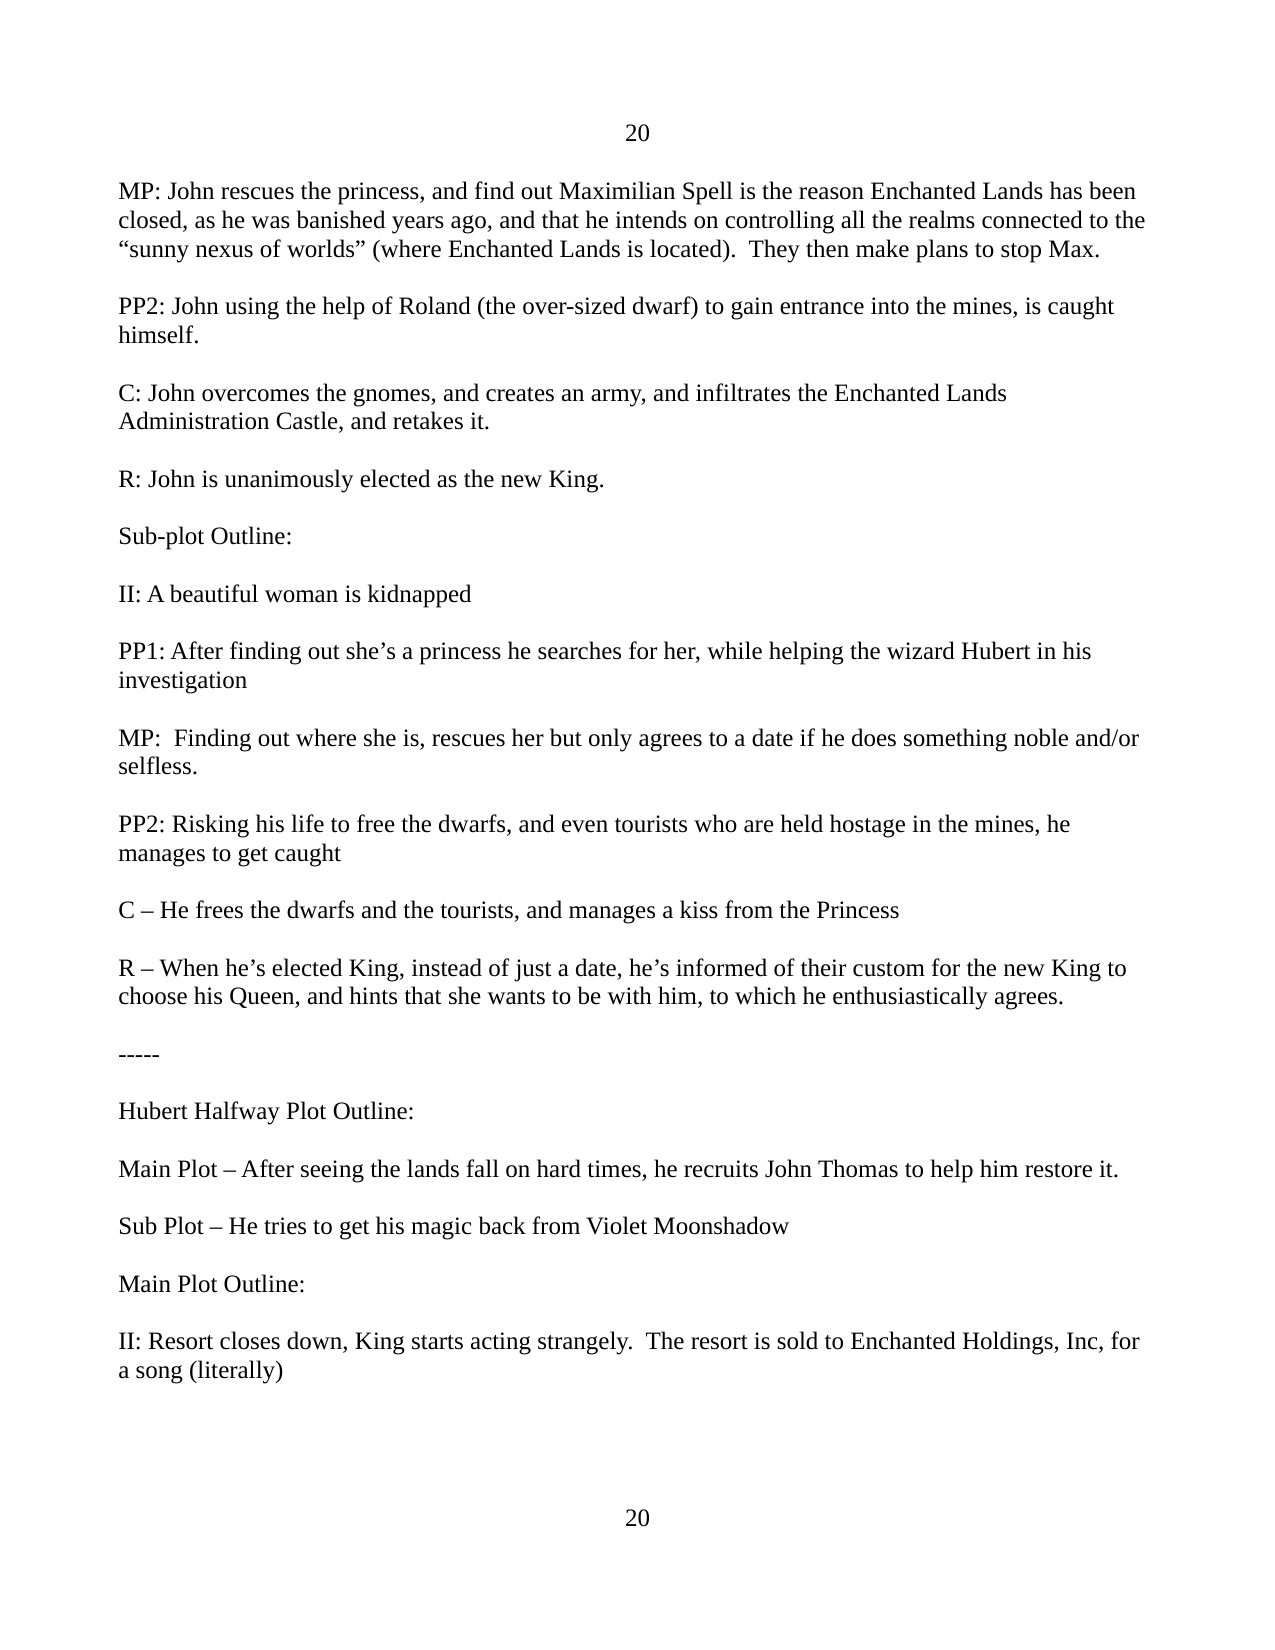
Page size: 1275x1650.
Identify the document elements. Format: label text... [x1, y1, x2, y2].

text Main Plot Outline: [118, 1269, 1157, 1298]
text C: John overcomes the gnomes, and creates an army, and infiltrates the Enchanted Lands Administration Castle, and retakes it. [118, 378, 1157, 435]
text II: A beautiful woman is kidnapped [118, 579, 1157, 608]
text Hubert Halfway Plot Outline: [118, 1096, 1157, 1125]
text Sub-plot Outline: [118, 521, 1157, 550]
text Sub Plot – He tries to get his magic back from Violet Moonshadow [118, 1211, 1157, 1240]
text C – He frees the dwarfs and the tourists, and manages a kiss from the Princess [118, 895, 1157, 924]
text II: Resort closes down, King starts acting strangely. The resort is sold to Enchanted Holdings, Inc, for a song (literally) [118, 1326, 1157, 1384]
text Main Plot – After seeing the lands fall on hard times, he recruits John Thomas to help him restore it. [118, 1154, 1157, 1183]
text MP: John rescues the princess, and find out Maximilian Spell is the reason Enchanted Lands has been closed, as he was banished years ago, and that he intends on controlling all the realms connected to the “sunny nexus of worlds” (where Enchanted Lands is located). They then make plans to stop Max. [118, 176, 1157, 263]
text R – When he’s elected King, instead of just a date, he’s informed of their custom for the new King to choose his Queen, and hints that she wants to be with him, to which he enthusiastically agrees. [118, 953, 1157, 1010]
text PP2: John using the help of Roland (the over-sized dwarf) to gain entrance into the mines, is caught himself. [118, 291, 1157, 349]
text R: John is unanimously elected as the new King. [118, 464, 1157, 493]
text MP: Finding out where she is, rescues her but only agrees to a date if he does something noble and/or selfless. [118, 723, 1157, 780]
text PP2: Risking his life to free the dwarfs, and even tourists who are held hostage in the mines, he manages to get caught [118, 809, 1157, 866]
text ----- [118, 1039, 1157, 1068]
text PP1: After finding out she’s a princess he searches for her, while helping the wizard Hubert in his investigation [118, 636, 1157, 694]
